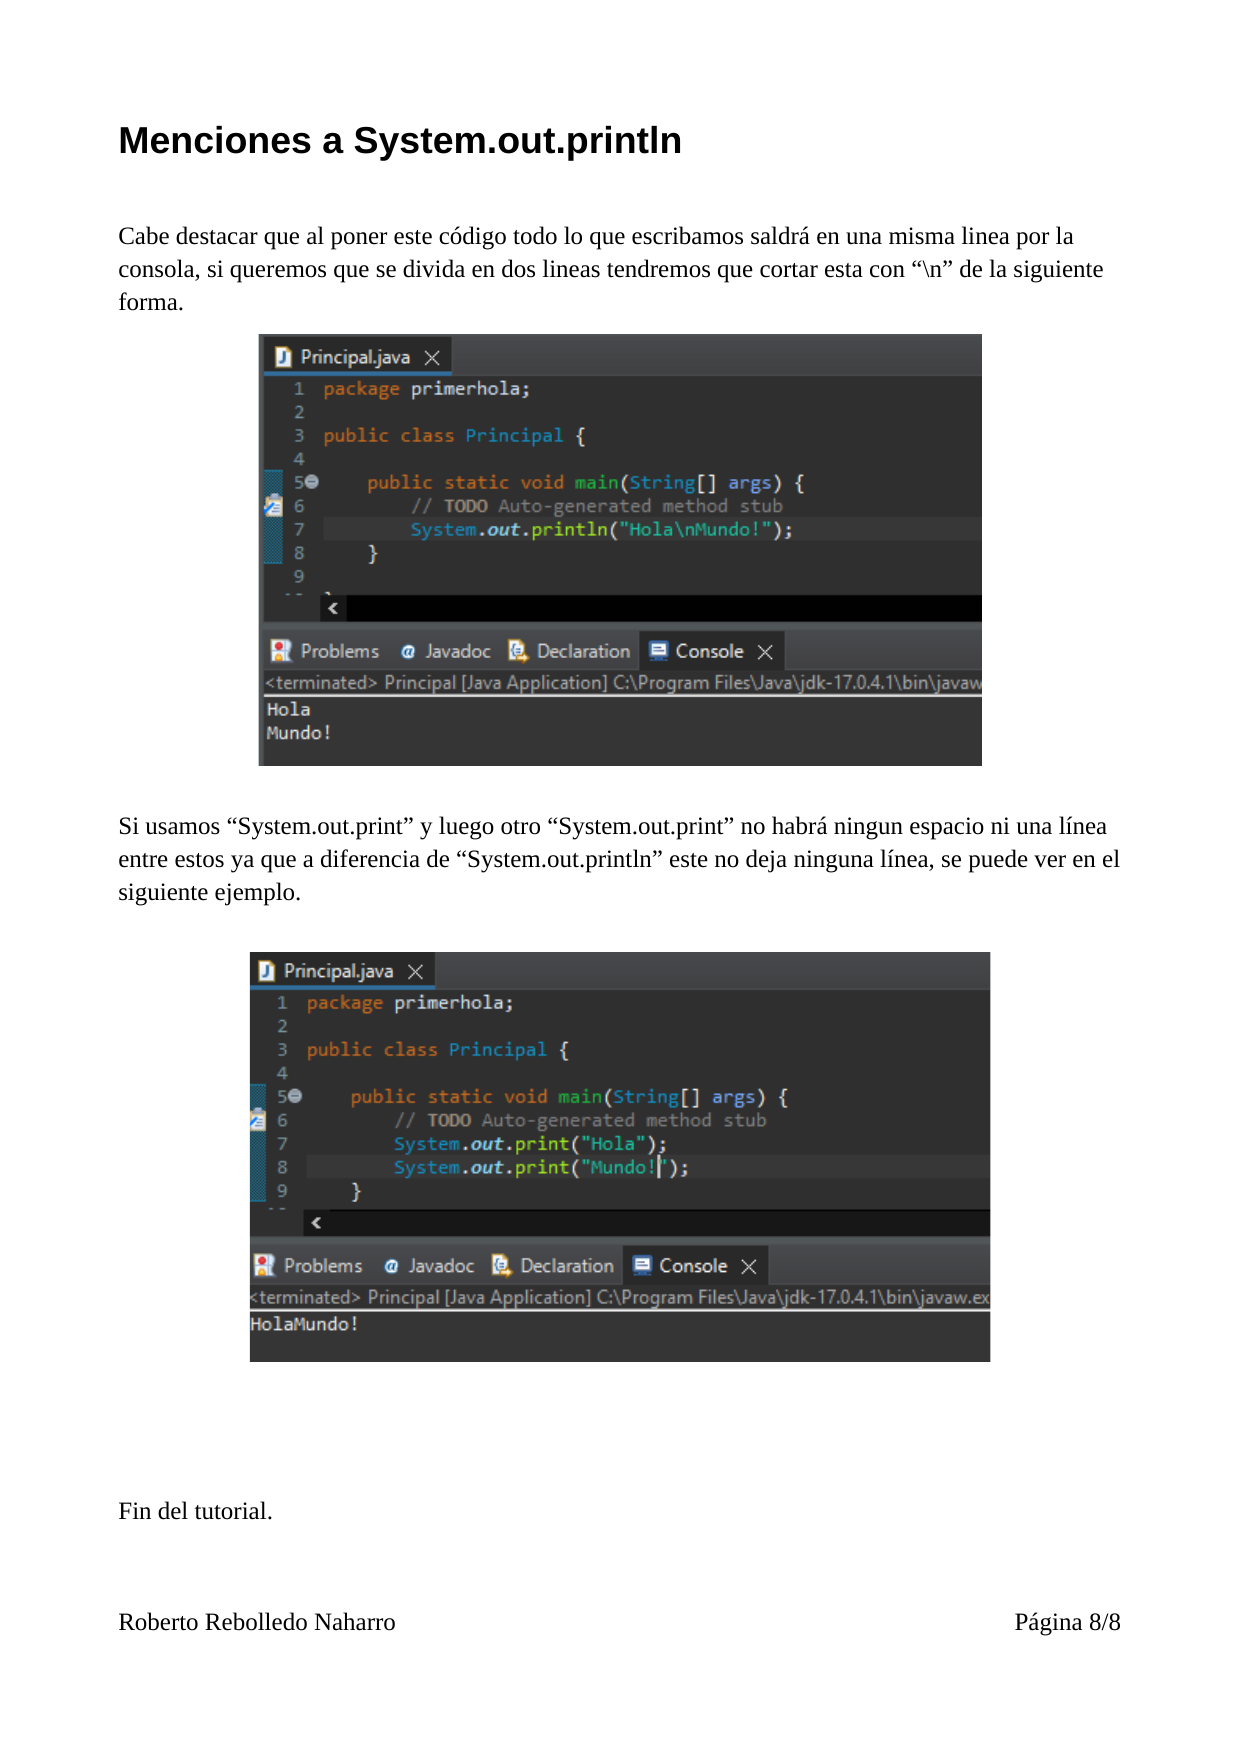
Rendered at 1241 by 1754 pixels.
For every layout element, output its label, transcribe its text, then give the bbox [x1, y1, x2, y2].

text Si usamos “System.out.print” y luego otro “System.out.print” no habrá ningun espacio ni una línea entre estos ya que a diferencia de “System.out.println” este no deja ninguna línea, se puede ver en el siguiente ejemplo. [118, 811, 1122, 906]
text Cabe destacar que al poner este código todo lo que escribamos saldrá en una misma linea por la consola, si queremos que se divida en dos lineas tendremos que cortar esta con “\n” de la siguiente forma. [118, 221, 1122, 316]
picture [249, 952, 991, 1362]
text Fin del tutorial. [118, 1496, 1122, 1525]
subtitle Menciones a System.out.println [118, 118, 1122, 161]
picture [258, 334, 982, 766]
